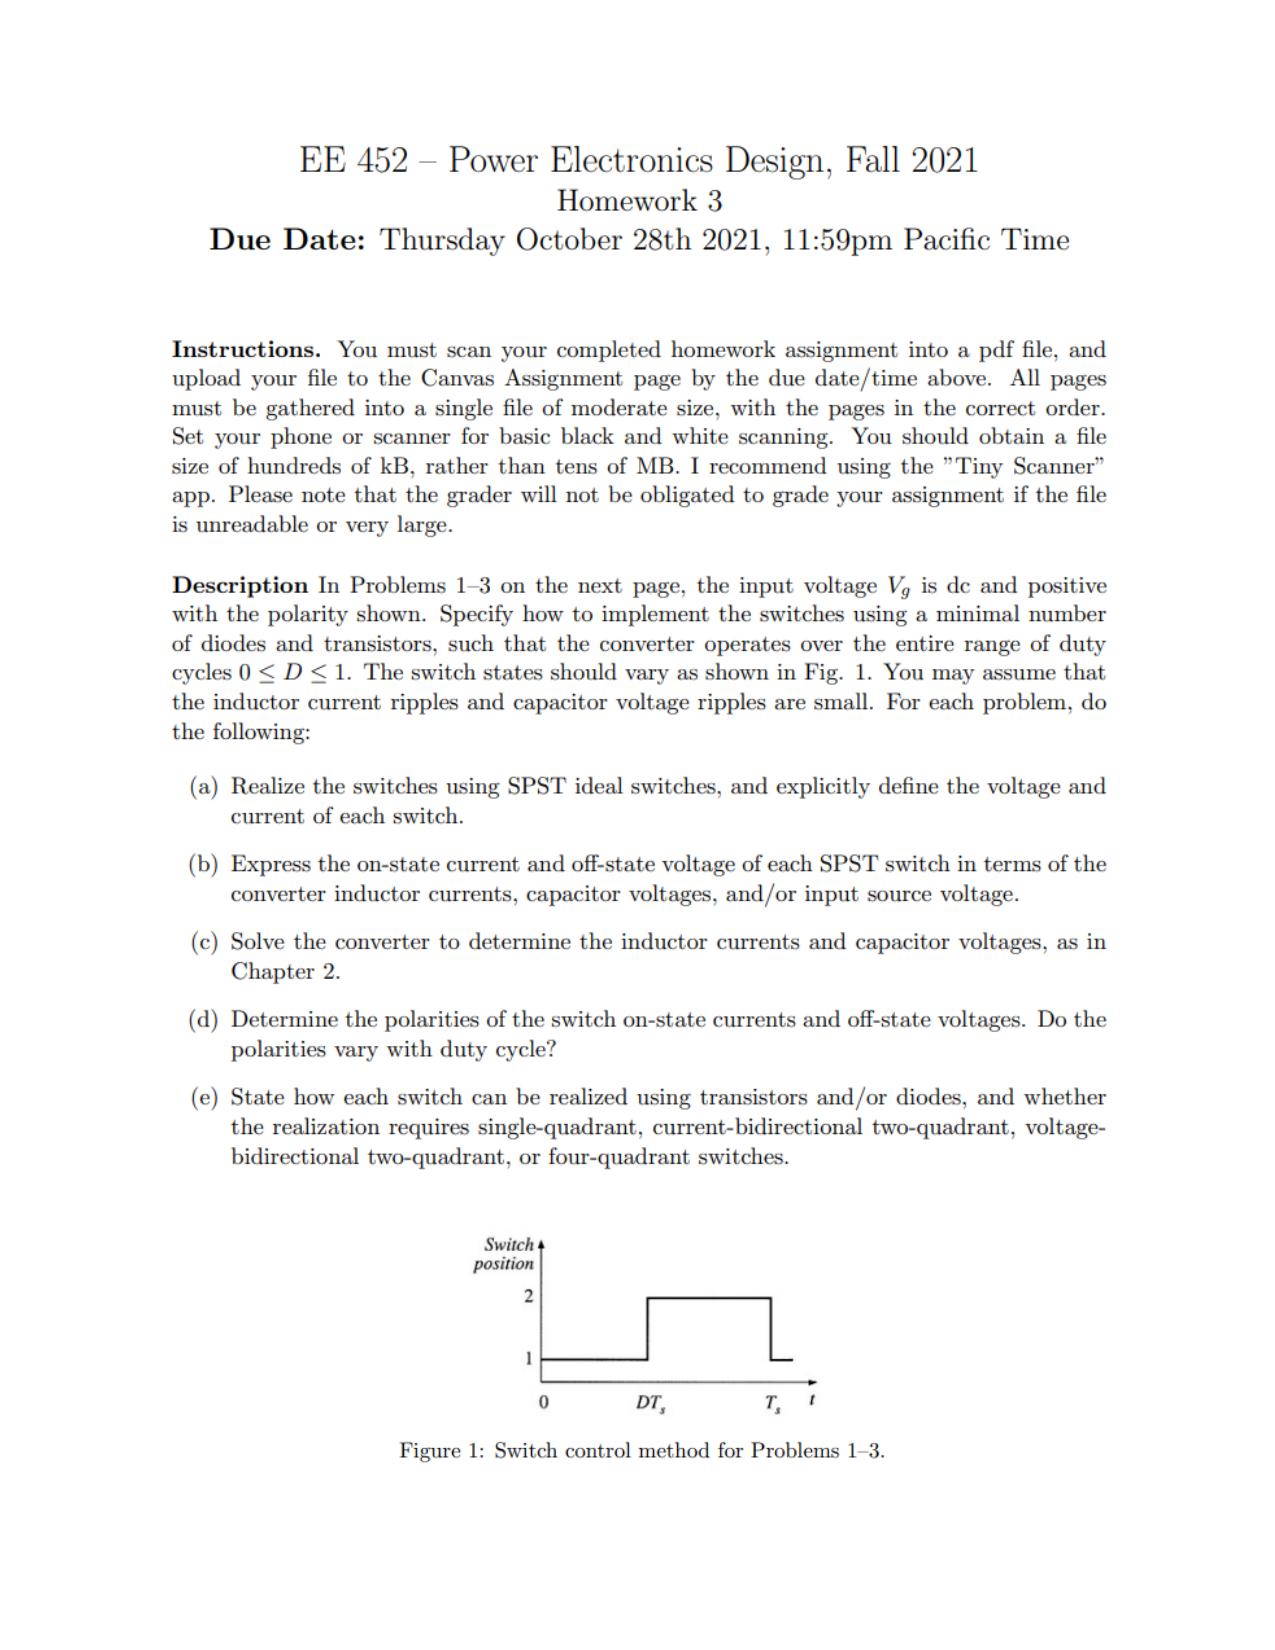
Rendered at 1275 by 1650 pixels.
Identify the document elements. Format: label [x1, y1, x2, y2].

picture [379, 1216, 896, 1472]
picture [150, 124, 1125, 1181]
